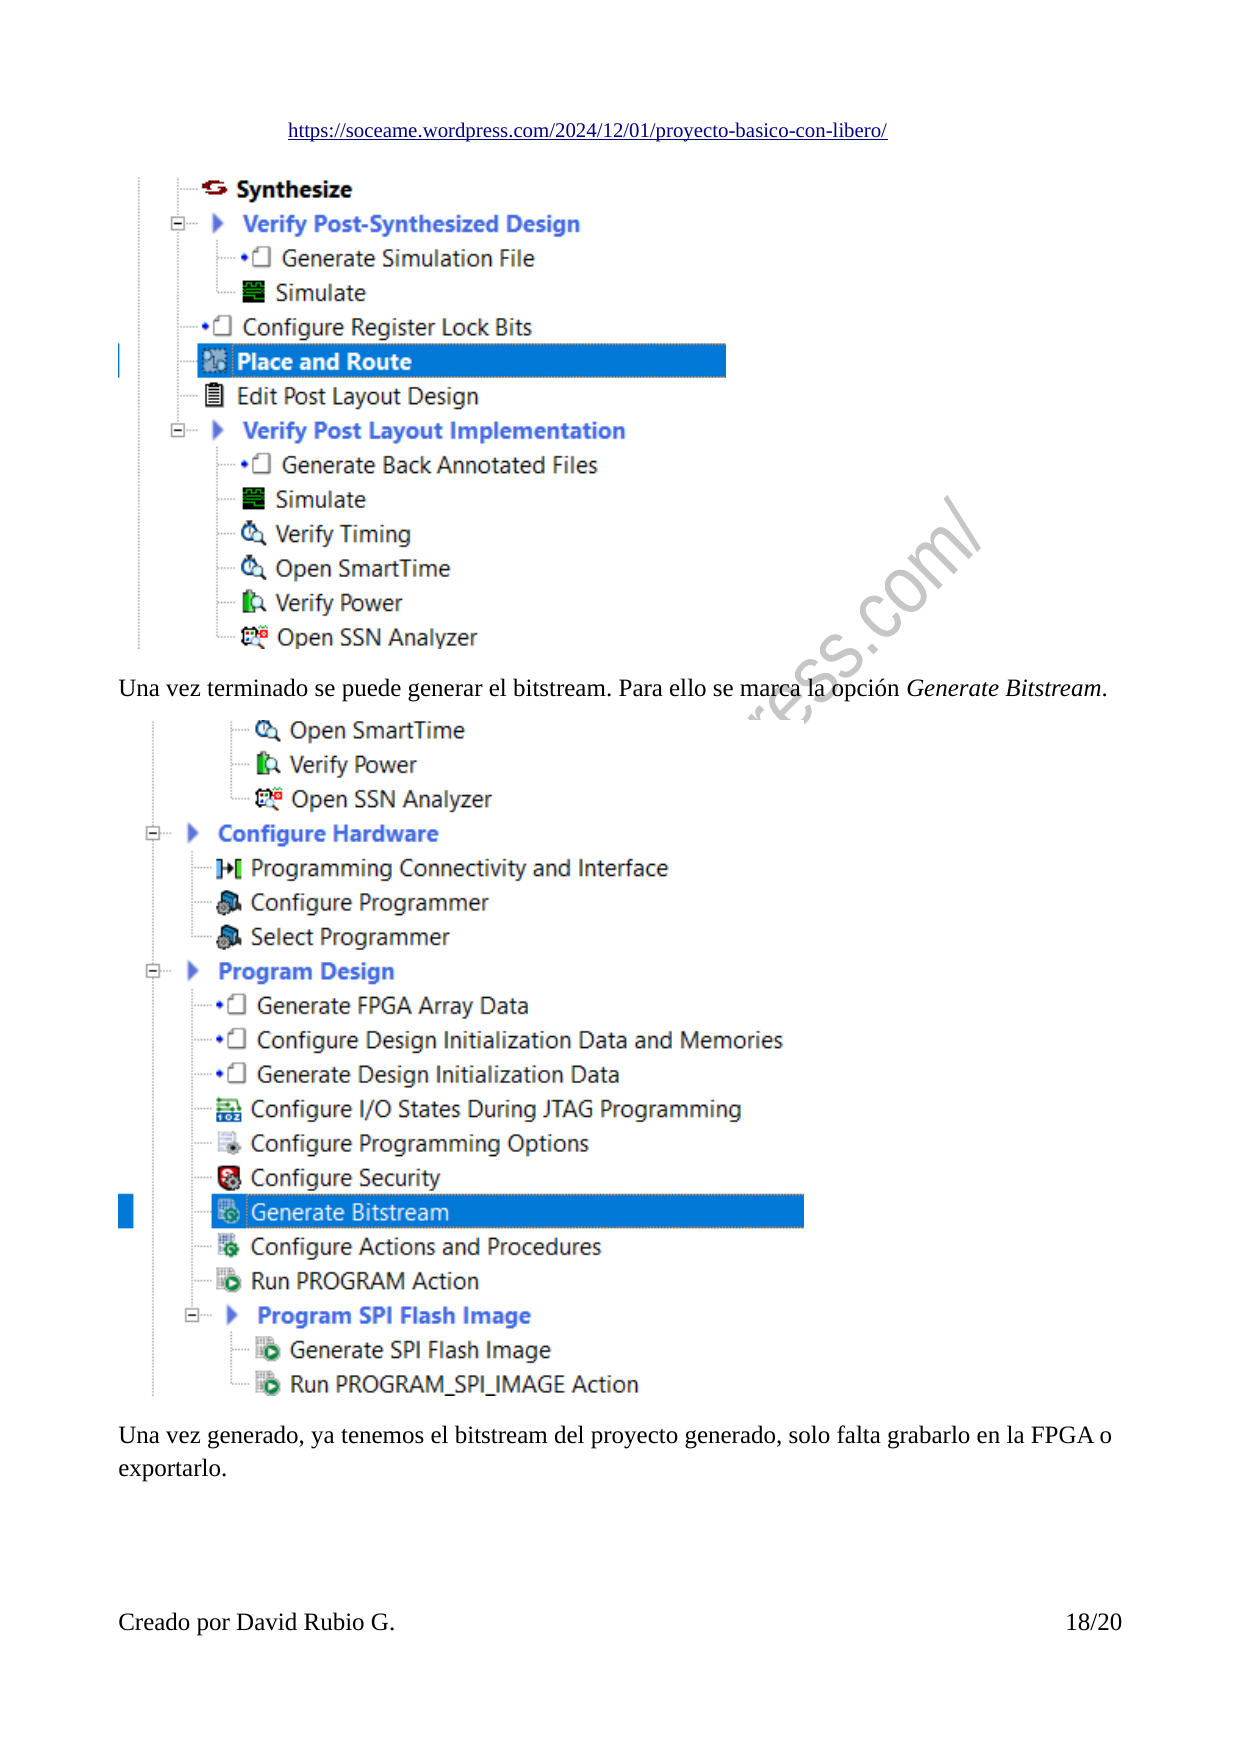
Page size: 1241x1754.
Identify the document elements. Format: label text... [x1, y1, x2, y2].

text Una vez terminado se puede generar el bitstream. Para ello se marca la [118, 673, 831, 702]
text Una vez generado, ya tenemos el bitstream del proyecto generado, solo falta grabarlo en la FPGA o exportarlo. [118, 1420, 1122, 1482]
picture [118, 177, 726, 649]
picture [118, 720, 804, 1396]
text opción Generate Bitstream. [827, 673, 1122, 702]
